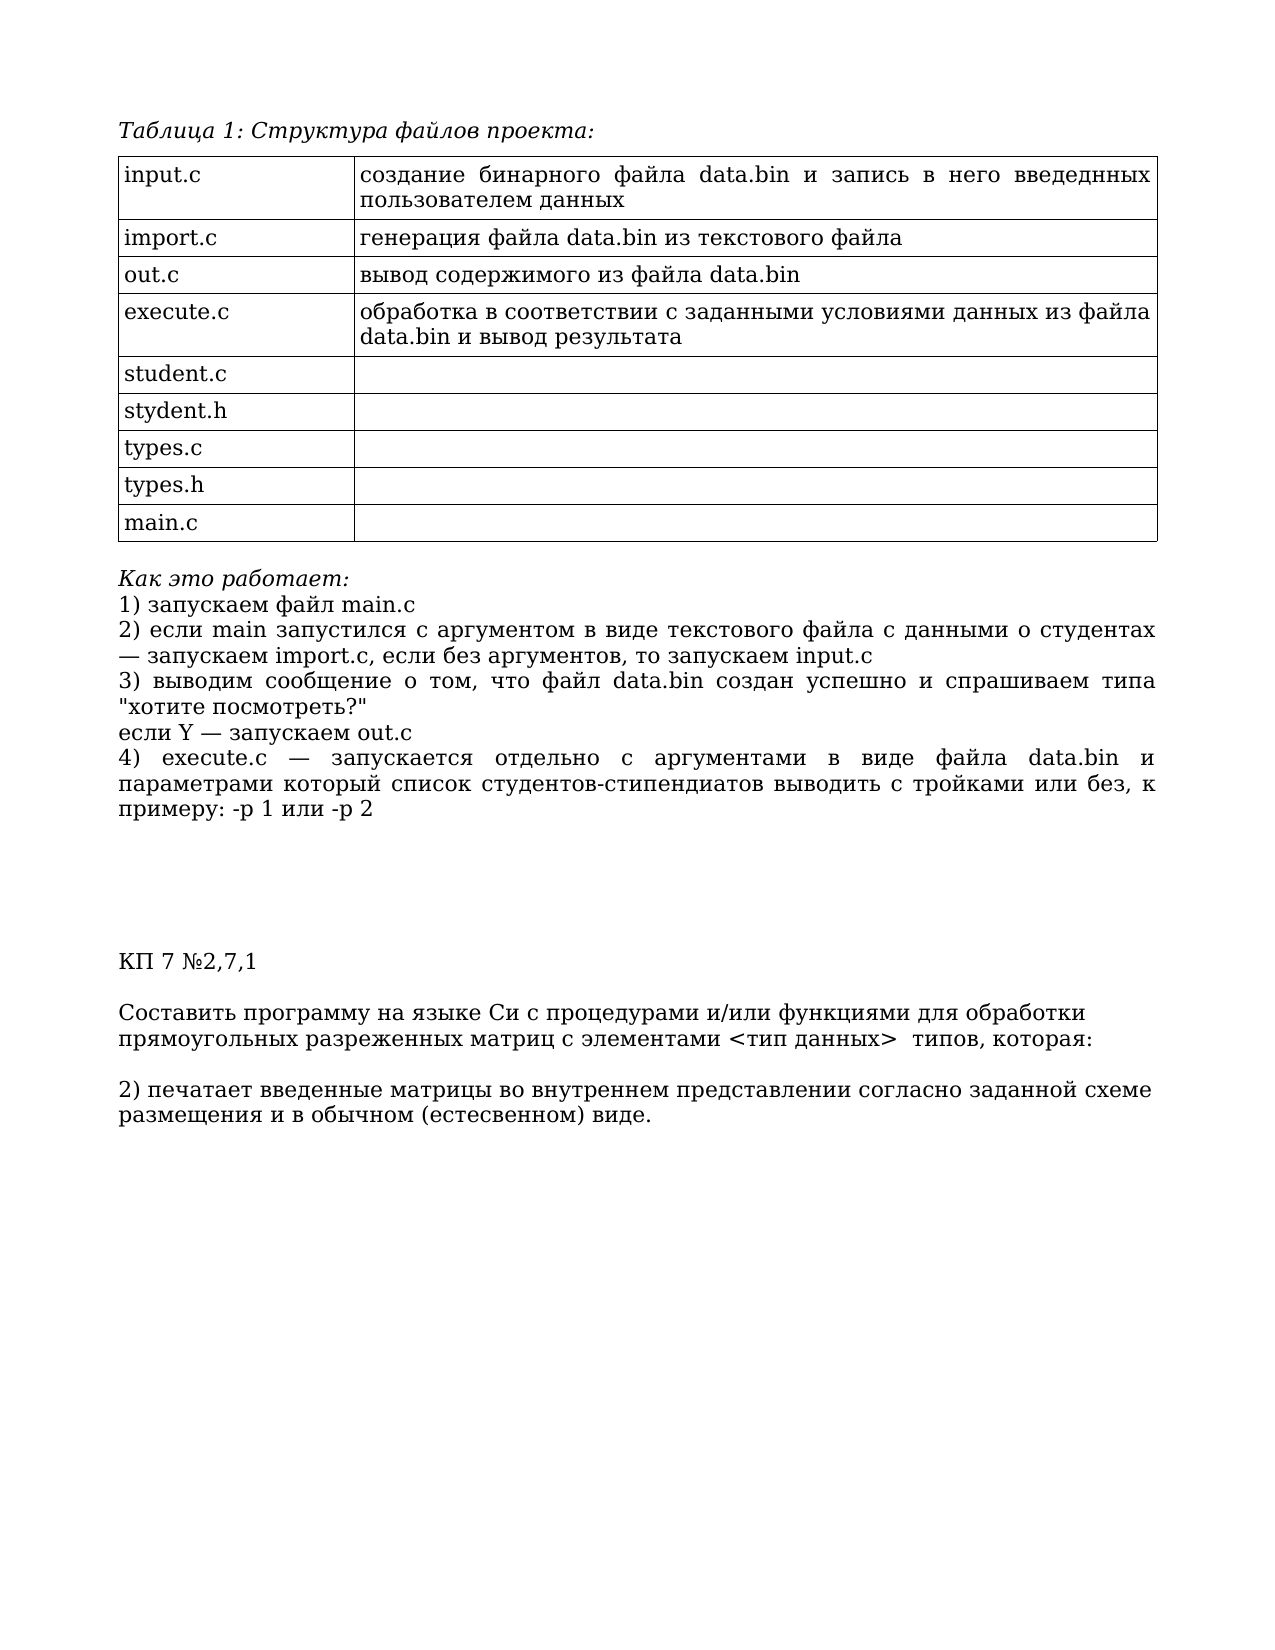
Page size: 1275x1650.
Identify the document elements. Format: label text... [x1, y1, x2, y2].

text Как это работает: [118, 567, 1157, 592]
table_cell out.c [119, 257, 354, 293]
table_header input.c [119, 157, 354, 219]
table_cell вывод содержимого из файла data.bin [355, 257, 1157, 293]
table_cell [355, 468, 1157, 504]
text 4) execute.c — запускается отдельно с аргументами в виде файла data.bin и параметрами который список студентов-стипендиатов выводить с тройками или без, к примеру: -p 1 или -p 2 [118, 745, 1157, 822]
table_cell main.c [119, 505, 354, 541]
text если Y — запускаем out.c [118, 720, 1157, 745]
text 1) запускаем файл main.c [118, 592, 1157, 618]
table_cell types.h [119, 468, 354, 504]
text Таблица 1: Структура файлов проекта: [118, 118, 1157, 144]
table_cell [355, 505, 1157, 541]
table_cell генерация файла data.bin из текстового файла [355, 220, 1157, 256]
table_cell execute.c [119, 294, 354, 356]
table_cell [355, 394, 1157, 430]
text 3) выводим сообщение о том, что файл data.bin создан успешно и спрашиваем типа "хотите посмотреть?" [118, 669, 1157, 720]
text КП 7 №2,7,1 [118, 949, 1157, 975]
table_cell student.c [119, 357, 354, 393]
table_cell types.c [119, 431, 354, 467]
table_cell import.c [119, 220, 354, 256]
table_cell [355, 431, 1157, 467]
table_cell stydent.h [119, 394, 354, 430]
text Составить программу на языке Си с процедурами и/или функциями для обработки прямоугольных разреженных матриц с элементами <тип данных> типов, которая: [118, 1000, 1157, 1051]
text 2) если main запустился с аргументом в виде текстового файла с данными о студентах — запускаем import.c, если без аргументов, то запускаем input.c [118, 618, 1157, 669]
table_cell обработка в соответствии с заданными условиями данных из файла data.bin и вывод результата [355, 294, 1157, 356]
table_header создание бинарного файла data.bin и запись в него введеднных пользователем данных [355, 157, 1157, 219]
text 2) печатает введенные матрицы во внутреннем представлении согласно заданной схеме размещения и в обычном (естесвенном) виде. [118, 1077, 1157, 1128]
table_cell [355, 357, 1157, 393]
